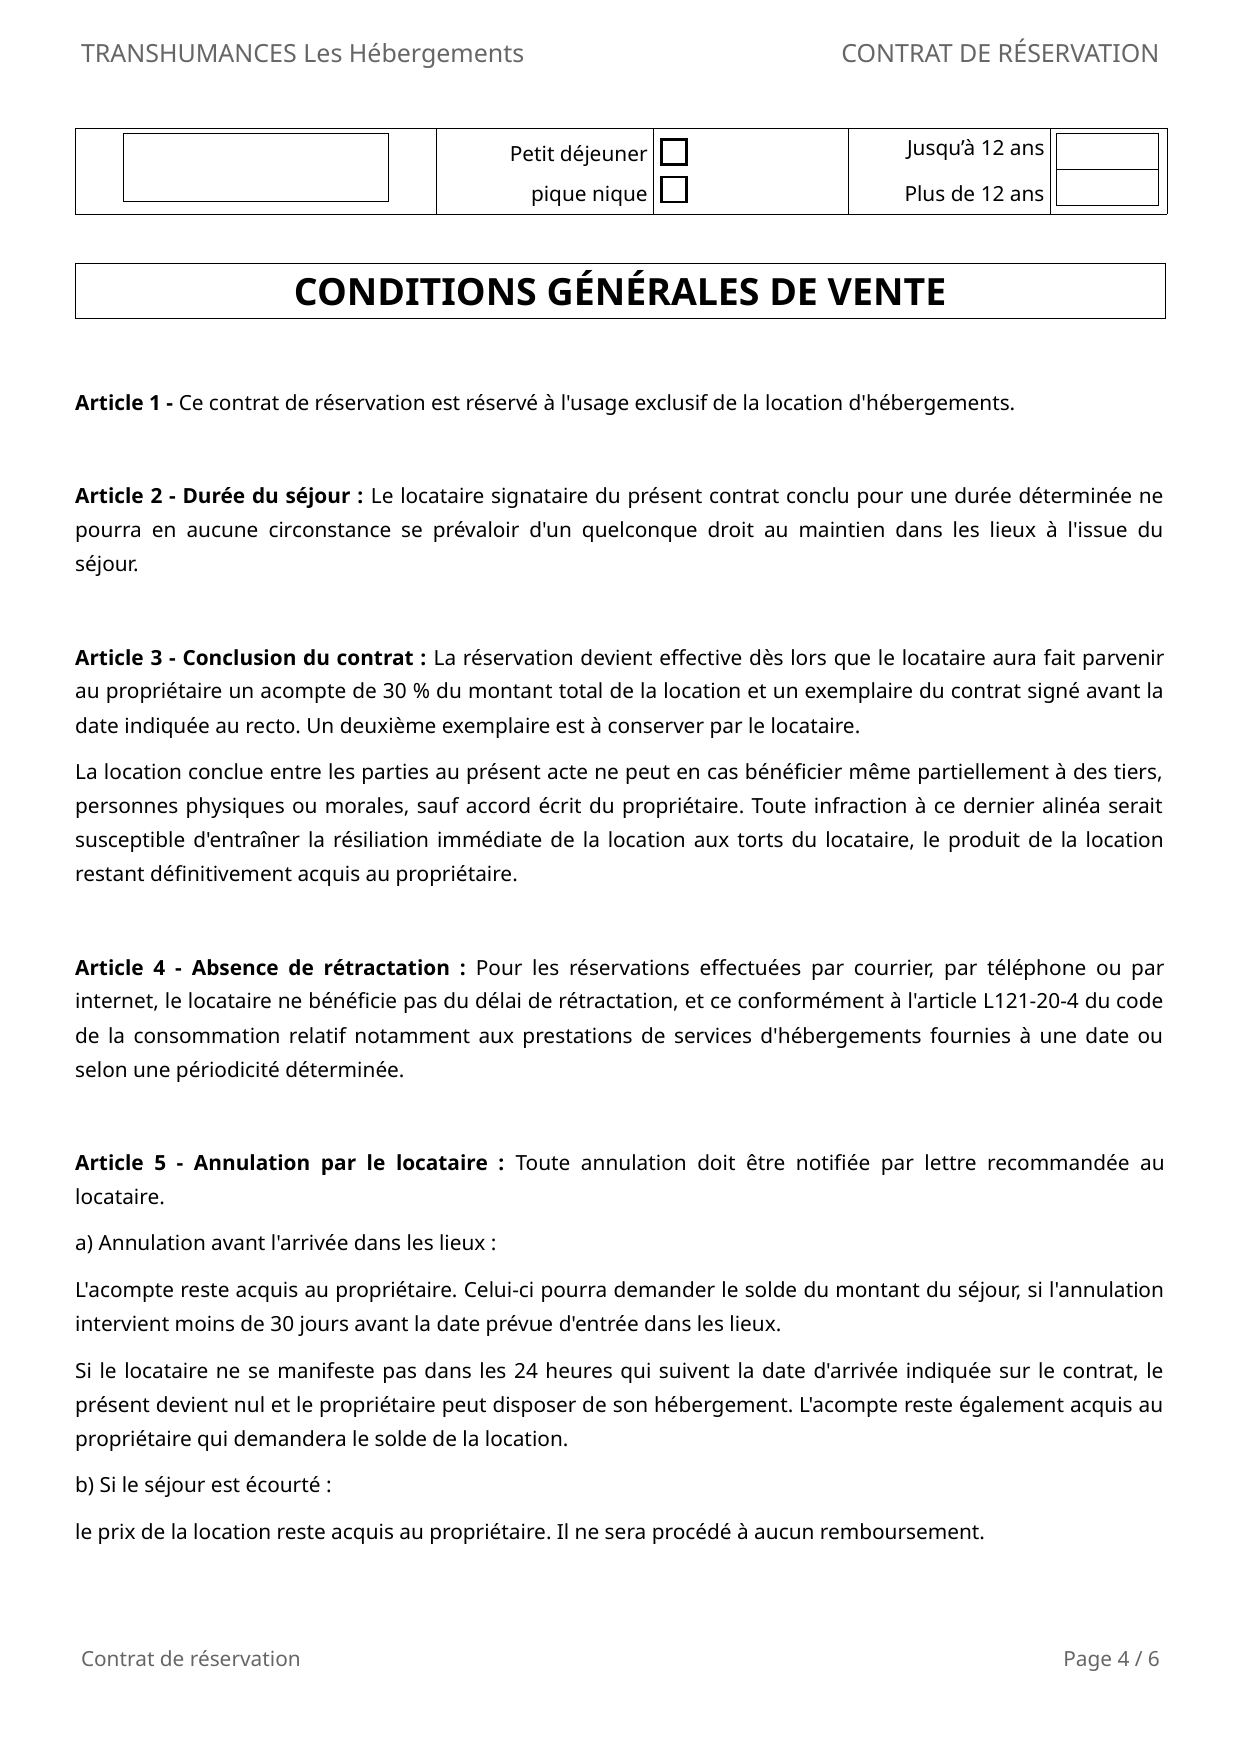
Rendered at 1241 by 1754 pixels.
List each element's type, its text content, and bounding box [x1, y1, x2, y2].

text Article 2 - Durée du séjour : Le locataire signataire du présent contrat conclu pour une durée déterminée ne pourra en aucune circonstance se prévaloir d'un quelconque droit au maintien dans les lieux à l'issue du séjour. [75, 481, 1165, 578]
text L'acompte reste acquis au propriétaire. Celui-ci pourra demander le solde du montant du séjour, si l'annulation intervient moins de 30 jours avant la date prévue d'entrée dans les lieux. [75, 1275, 1165, 1338]
text b) Si le séjour est écourté : [75, 1470, 1165, 1499]
text Si le locataire ne se manifeste pas dans les 24 heures qui suivent la date d'arrivée indiquée sur le contrat, le présent devient nul et le propriétaire peut disposer de son hébergement. L'acompte reste également acquis au propriétaire qui demandera le solde de la location. [75, 1356, 1165, 1452]
text le prix de la location reste acquis au propriétaire. Il ne sera procédé à aucun remboursement. [75, 1517, 1165, 1545]
table_cell [654, 129, 848, 214]
text La location conclue entre les parties au présent acte ne peut en cas bénéficier même partiellement à des tiers, personnes physiques ou morales, sauf accord écrit du propriétaire. Toute infraction à ce dernier alinéa serait susceptible d'entraîner la résiliation immédiate de la location aux torts du locataire, le produit de la location restant définitivement acquis au propriétaire. [75, 757, 1165, 888]
text Article 1 - Ce contrat de réservation est réservé à l'usage exclusif de la location d'hébergements. [75, 388, 1165, 417]
text a) Annulation avant l'arrivée dans les lieux : [75, 1228, 1165, 1257]
table_cell Petit déjeuner pique nique [437, 129, 653, 214]
table_cell Jusqu’à 12 ans Plus de 12 ans [849, 129, 1050, 214]
table_cell [76, 129, 436, 214]
text Article 4 - Absence de rétractation : Pour les réservations effectuées par courrier, par téléphone ou par internet, le locataire ne bénéficie pas du délai de rétractation, et ce conformément à l'article L121-20-4 du code de la consommation relatif notamment aux prestations de services d'hébergements fournies à une date ou selon une périodicité déterminée. [75, 953, 1165, 1083]
text CONDITIONS GÉNÉRALES DE VENTE [76, 264, 1165, 318]
text Article 5 - Annulation par le locataire : Toute annulation doit être notifiée par lettre recommandée au locataire. [75, 1148, 1165, 1210]
table_cell [1051, 129, 1167, 214]
text Article 3 - Conclusion du contrat : La réservation devient effective dès lors que le locataire aura fait parvenir au propriétaire un acompte de 30 % du montant total de la location et un exemplaire du contrat signé avant la date indiquée au recto. Un deuxième exemplaire est à conserver par le locataire. [75, 643, 1165, 739]
